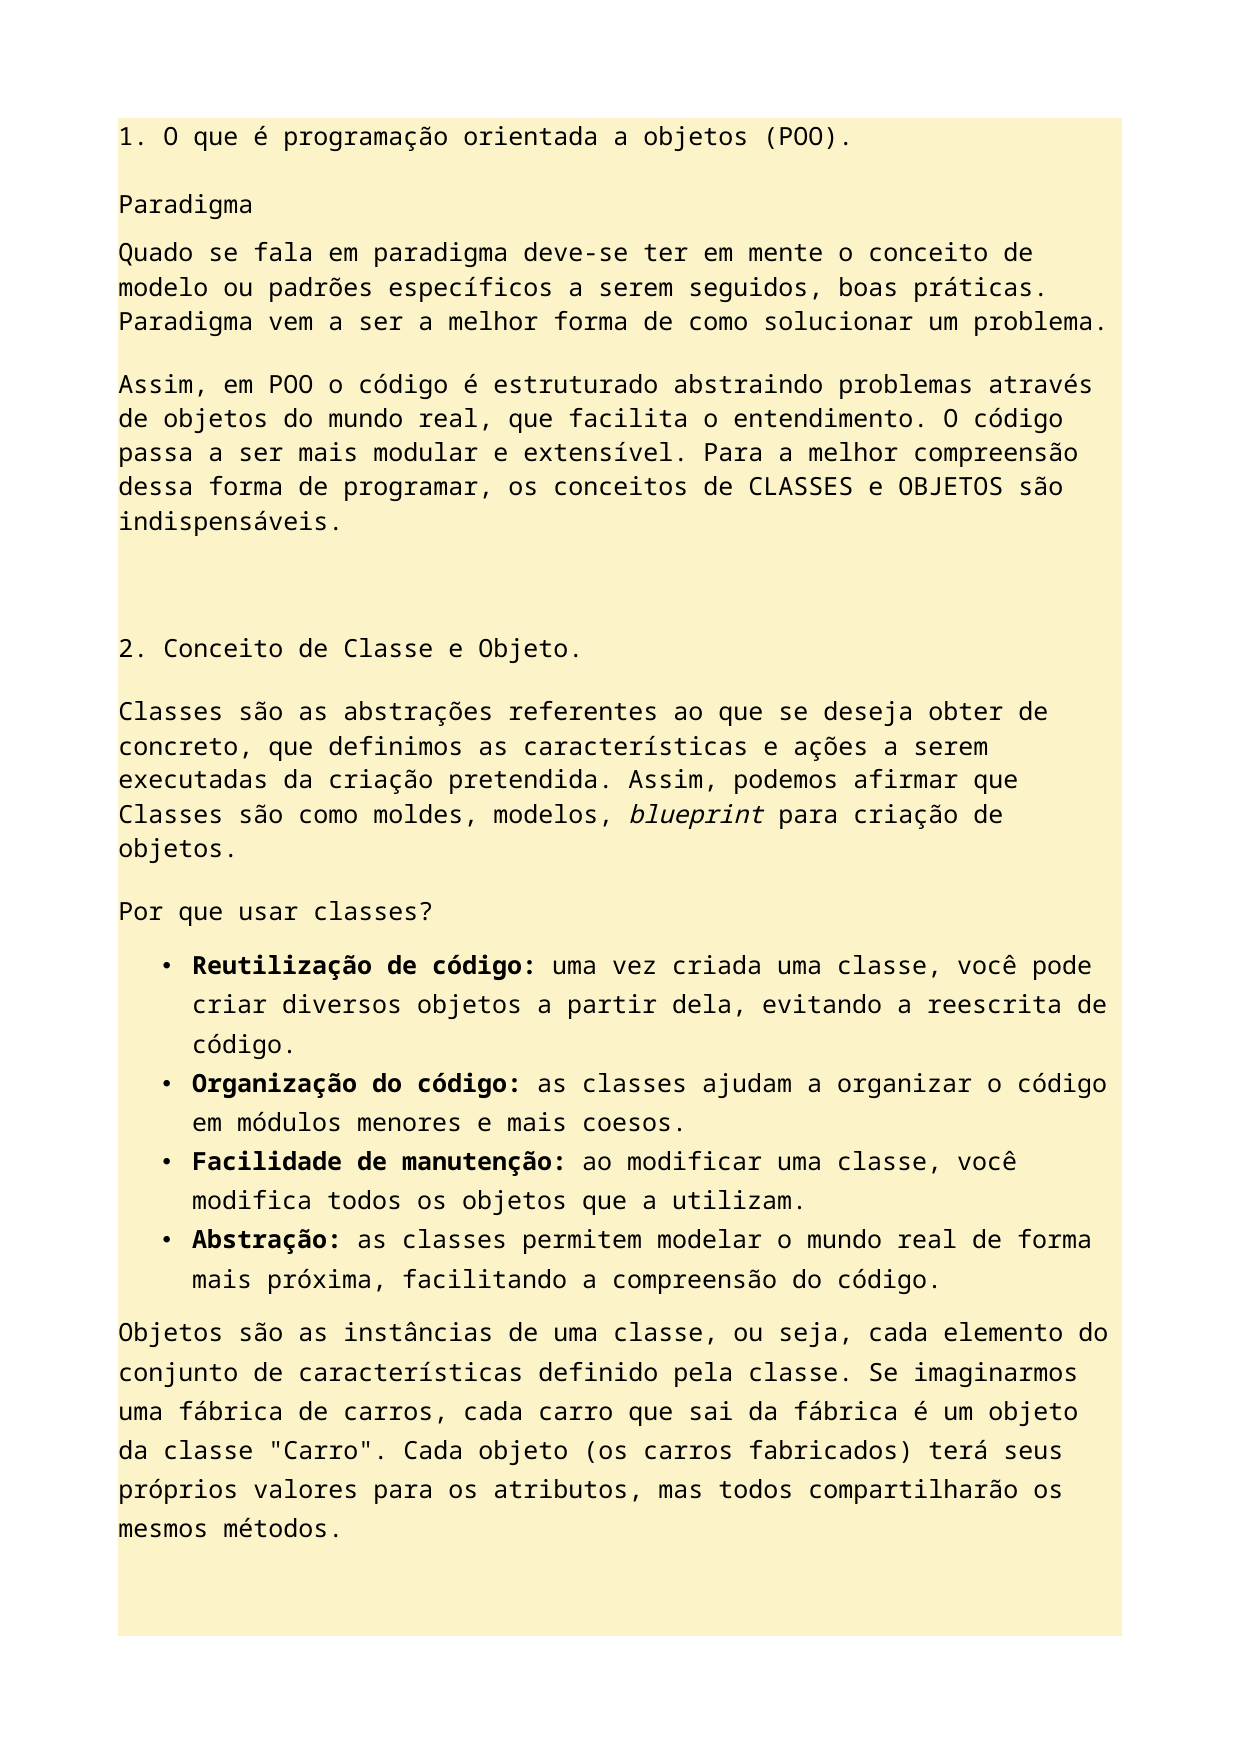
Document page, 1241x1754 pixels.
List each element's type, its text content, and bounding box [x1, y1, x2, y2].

list Reutilização de código: uma vez criada uma classe, você pode criar diversos objetos a partir dela, evitando a reescrita de código. [162, 948, 1122, 1060]
list Facilidade de manutenção: ao modificar uma classe, você modifica todos os objetos que a utilizam. [162, 1144, 1122, 1217]
text Assim, em POO o código é estruturado abstraindo problemas através de objetos do mundo real, que facilita o entendimento. O código passa a ser mais modular e extensível. Para a melhor compreensão dessa forma de programar, os conceitos de CLASSES e OBJETOS são indispensáveis. [118, 367, 1122, 537]
text 1. O que é programação orientada a objetos (POO). [118, 118, 1122, 152]
text 2. Conceito de Classe e Objeto. [118, 630, 1122, 664]
text Por que usar classes? [118, 894, 1122, 928]
text Quado se fala em paradigma deve-se ter em mente o conceito de modelo ou padrões específicos a serem seguidos, boas práticas. Paradigma vem a ser a melhor forma de como solucionar um problema. [118, 235, 1122, 337]
list Abstração: as classes permitem modelar o mundo real de forma mais próxima, facilitando a compreensão do código. [162, 1222, 1122, 1295]
text Paradigma [118, 186, 1122, 220]
list Organização do código: as classes ajudam a organizar o código em módulos menores e mais coesos. [162, 1065, 1122, 1139]
text Objetos são as instâncias de uma classe, ou seja, cada elemento do conjunto de características definido pela classe. Se imaginarmos uma fábrica de carros, cada carro que sai da fábrica é um objeto da classe "Carro". Cada objeto (os carros fabricados) terá seus próprios valores para os atributos, mas todos compartilharão os mesmos métodos. [118, 1315, 1122, 1545]
text Classes são as abstrações referentes ao que se deseja obter de concreto, que definimos as características e ações a serem executadas da criação pretendida. Assim, podemos afirmar que Classes são como moldes, modelos, blueprint para criação de objetos. [118, 694, 1122, 864]
